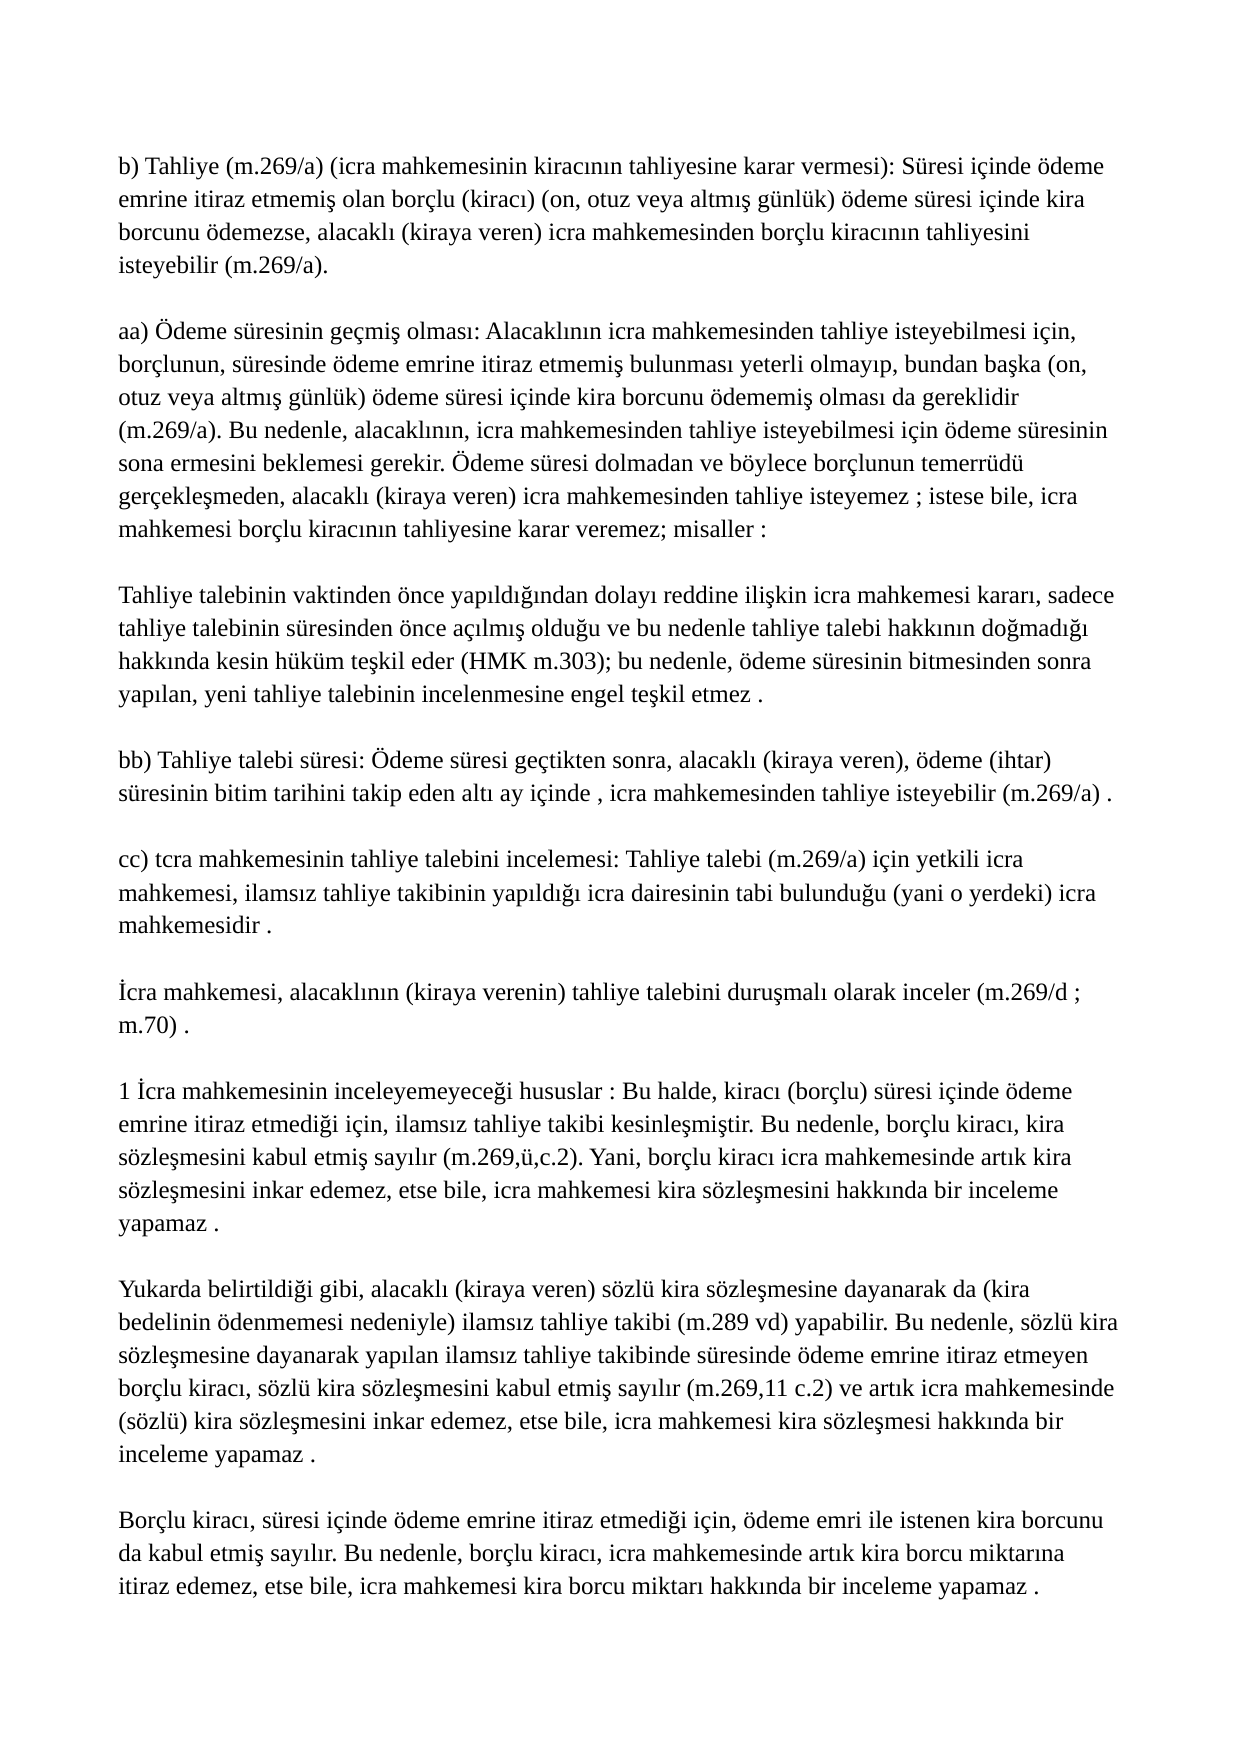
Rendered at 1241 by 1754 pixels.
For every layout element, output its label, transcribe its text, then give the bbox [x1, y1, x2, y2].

text ----------------------KİRALANAN TAŞINMAZIN İLAMSIZ İCRA YOLU İLE TAHLİYESİ PROSEDÜRÜ--------------------------------- İlamsız icra, kural olarak yalnız para (ve teminat) alacakları için mümkündür. Fakat istisna olarak, iki halde kiralanan taşınmazların ilamsız icra yolu ile tahliye edilebileceği kabul edilmiştir. Kural olarak, kiraya verilmiş bir taşınmazı (mesela bir evi) tahliye ettirebilmek için, kiraya verenin (ev sahibinin) ilk önce kiracıya karşı sulh hukuk mahkemesinde bir tahliye davası (HMK m.4/a) açması gerekir. Kiraya veren, bu tahliye davasını kazanırsa, mahkemeden alacağı tahliye ilamını icraya koyarak taşınmazın (evin) tahliyesini sağlar. Fakat ÎİK, istisnaî olarak, bazı sebeplerin varlığı halinde, ilk önce mahkemede tahliye davası açmadan, kiraya verenin, doğruca icra dairesine başvurarak, kiralanan taşınmazın tahliyesini isteyebileceğini kabul etmiştir (ilamsız icra; m.269 vd)2. Bu da iki halde mümkündür: 1) Kira bedelinin ödenmemesi halinde ; 2) kira süresinin bitmesi halinde. A) Kira bedelinin ödenmemesi nedeniyle ilamsız tahliye (m.269 269/d) Belirtelim ki, m.269-275'teki hallerde, kiraya veren, aşağıda incelenecek olan ilamsız tahliye takibi yapmak zorunda değildir. Kiraya veren, ilamsız tahliye takibi yapmadan, doğruca sulh hukuk mahkemesinde tahliye davası da açabilir (HMK m.4/a Takip tarihinde muaccel hale gelmemiş kira paraları için takip yapamaz; misal: 6.HD 22.9.2008, 9222/9934 ) Kira sözleşmesinde kiraların aylık peşin ödeneceğinin kararlaştırılması halinde, “peşin ödeme şartı kökleşmiş içtihatlara göre en geç her ayın üçüncü günü akşamına kadar ödeneceği anlamını taşımaktadır Kiracı muaccel kirayı ödemezse, kiraya veren (alacaklı), borçlu kiracıya karşı, ödenmeyen kira alacağı için genel haciz yolu ile takip yapabilir. Kiraya verenin (alacaklının) yalnız ödenmeyen kiranın tahsili için yaptığı böyle bir takip, normal genel haciz yolu ile takiptir (m.58144). Kira alacağının tahsili için yapılan genel haciz yolu ile takipte, yalnız kira alacağı tahsil edilebilir ; kiracının tahliyesine karar verilemez. Fakat kiraya veren (alacaklı), kiranın ödenmesi ile birlikte aynı zamanda tahliye de istiyorsa, o zaman, burada incelenecek olan ilamsız tahliye takibi yapmalıdır. Bilindiği gibi, kiracı muaccel (vadesi gelmiş) kirayı zamanında (vadesinde) ödemezse, kiraya veren, kiracıya kiranın ödenmesi için bir süre vererek, bu süre içinde kira ödenmezse, kira sözleşmesini feshedeceğini kiracıya bildirebilir (EBK m.260, 288 YBK m.315, 362). Kiracı bu süre içinde kirayı ödemezse, kiraya veren, kiracıya karşı (sulh hukuk mahkemesinde, (HMK m.4/a) tahliye davası açabilir ve bu davada ödenmeyen kirayı da talep edebilir. İşte, İİK (m.269269/d), kiraya verenin kira alacağı için yapacağı ilamsız icra takibi (genel haciz yolu ile takip) ile açacağı tahliye davasını birleştiren bir ilamsız tahliye takibi yolu kabul etmiştir. Buna göre, kiraya veren, kiracıya karşı bir ilamsız tahliye takibi yaparak, kiranın ödenmesini ve kiracının tahliyesini ister; kiracı kirayı ödemezse, kiraya veren, icra mahkemesinden kiracının tahliyesine karar verilmesini isteyebilir. Kira alacağı için bir mahkeme ilamı veya ilam niteliğinde belge (m.38) bulunsa bile, kiraya veren, m.269 vd hükümlerine göre ilamsız tahliye takibi yapabilir. İlamsız tahliye takibi için yetkili icra dairesi, (HMK)’nun yetkiye ilişkin hükümlerine (HMK m.5 vd) göre belirlenir (m.50). Bu nedenle, genel yetkili icra dairesi, borçlunun (kiracının) yerleşim yerindeki icra dairesidir (HMK m.6). Bu takibin konusu da para alacağı olduğundan ve sözleşmede aksine hüküm yoksa para (kira) alacağı alacaklının yerleşim yerinde ödeneceğinden (EBK m.73/lYBK m.89/1), kiraya veren (alacaklı) kendi yerleşim yerinde de ilamsız tahliye takibi yapabilir . Belirtelim ki, ilamsız tahliye takibi, kiralanan taşınmazın bulunduğu yerdeki icra dairesinde de yapılabilir . Buradaki ilamsız tahliye takibi, kira sözleşmesi (YBK m.299378) ile kiralanmış taşınmazlar içindir. Alacaklı (kiraya veren) ile borçlu (kiracı) arasında bir kira sözleşmesi yoksa, kira sözleşmesi son bulmuş ise veya borçlu (kira sözleşmesinden) başka bir sözleşmeye (mesela, ortaklık veya işletme sözleşmesine) dayanarak taşınmazda oturmakta ise, m.269 hükmüne göre ilamsız tahliye takibi yapılamaz. Kiraya verenin ilamsız tahliye takibi yapabilmesi için, taraflar arasında yazılı bir kira sözleşmesi bulunması şart değildir. Sözlü kira sözleşmesine dayanarak da ilamsız tahliye takibi yapılabilir. Takip talebi Buradaki (ilamsız tahliyedeki) takip talebinin yapılması ve içeriği, kural olarak genel haciz yolu ile takipteki (m.58) gibidir . Bu nedenle, burada, ilamsız tahliyedeki takip talebinin özelliklerinin incelenmesi ile yetinilecektir: 1) Alacaklı (kiraya veren) İlamsız tahliye takibi, alacaklı sıfatıyla kiraya veren tarafından yapılır (m.58/1 ) . Kiraya veren, kural olarak taşınmazın maliki olan kişidir. Fakat, kiraya veren, taşınmazın maliki olmasa bile, kiraya veren sıfatı ile ilamsız tahliye takibi yapabilir . Paylı mülkiyete konu taşınmaz bir paydaş tarafından kiraya verilmişse, o tek (bir) paydaş kiralayan sıfatıyla ilamsız tahliye takibi yapabilir. Kiraya veren taşınmazım başkasına temlik ederse, yeni malik ilamsız tahliye takibi yapabilir . Kira sözleşmesinde birden fazla kiraya veren varsa, ilamsız tahliye takibinin kiraya verenlerin tümü tarafından (birlikte) yapılması zorunludur (mecburî takip arkadaşlığı) 2) Borçlu (kiracı) İlamsız tahliye takibi, borçlu sıfatıyla kiracıya karşı yapılır (m.58/2). Kiracı ölmüş ise, ilamsız tahliye takibinin kiracının bütün mirasçılarına karşı (birlikte) yapılması zorunludur (mecburî takip arkadaşlığı) Kira sözleşmesinde birden fazla kiracının bulunması halinde, kiraya verenin, kiracıların tümüne (hepsine) karşı birlikte ilamsız tahliye takibi yapması zorunludur (mecburî takip arkadaşlığı) . Kira sözleşmesinde kiracının adresi yazılı ise, takip talebinde borçlunun (kiracının) adresi olarak bu (kira sözleşmesindeki) adresinin gösterilmesi ve ödeme emrinin de bu adrese tebliğ edilmesi gerekir. 3) Kira (alacak) tutarı Kiraya veren (alacaklı), ilamsız tahliye takip talebinde, ilk önce ödenmemiş olan kiranın ödenmesini ister. Yani, kiraya veren, istediği kiranın (alacağın) Türk parası ile tutarını takip talebinde göstermelidir (m.58/3). EBK döneminde yapılan kira sözleşmelerinde, bir aylık kiranın zamanında ödenmemesi halinde, kira dönemi sonuna kadar olan kiraların tamamının muaccel olacağı kararlaştırılmış ise, alacaklı, takip talebinde muaccel hale gelmiş olan tüm kiraların ödenmesini talep edebilmekte idi . YBK’na göre, konut kiralarında “kira bedelinin zamanında ödenmemesi halinde ceza koşulu ödeneceğine veya sonraki kira bedellerinin muaccel olacağına ilişkin anlaşmalar geçersizdir” (YBK m.346,c.2) . Ancak, YBK m.346 hükmü, kiracının TTK’nda tacir olarak sayılan kişiler ile özel hukuk ve kamu hukuku tüzel kişileri olduğu işyeri kiralarında,1.7.2020 tarihine kadar uygulanmaz (6353 s.K. geçici m.2). Bu halde, işyeri kiralarındaki muacceliyet şartı 1.7.2020 tarihine kadar uygulanacaktır (geçerlidir). İlk kira dönemi için istenebilecek kira, (ilk) kira sözleşmesinde kararlaştırılmış (belirtilmiş) olan kira bedelidir. Kira sözleşmesinde, sonraki (yeni) kira dönemi için ödenecek kira, önceki dönemin kira bedeline her yıl yüzde belirli bir miktar zam yapılacaktır şeklinde belirlenmiş ise, kiraya veren, buna göre hesaplayacağı (yeni) kira bedeli üzerinden ilamsız tahliye takibi yapabilir . YBK’na göre, konut kiralarında “tarafların yenilenen kira dönemlerinde uygulanacak kira bedeline ilişkin anlaşmaları, bir önceki kira yılında üretici fiyat endeksindeki artış oranmı geçmemek koşuluyla geçerlidir” (YBK m.344,1). YBK m.344 “birinci fıkrasında yenilenen kira dönemlerinde uygulanacak kira bedelinin belirlenmesine ilişkin ilkelere yer verilmiştir. Böylece, 6570 sayılı Kanunun 2 ve 3 üncü maddelerinin, Anayasa Mahkemesince iptali üzerine bu konuda ortaya çıkan kanun boşluğunun, uygulamada kabul edilen esaslar göz önünde tutularak, yasal bir düzenlemeye kavuşturulması amaçlanmıştır. Bu düzenlemeyle, yenilenen kira dönemlerinde uygulanacak kira bedellerine ilişkin anlaşmaların geçerliliği, bir önceki kira yılında “üretici fiyat endeksindeki artış oranını geçmemek koşuluyla” kabul edilmiştir; kira sözleşmesinin bir yıldan uzun süreli olması durumunda da aynı sınırlamanın gözetilmesi gerekecektir. Uygulamada, uzun bir süreden beri Devlet İstatistik Enstitüsü tarafından yayımlanan toptan eşya fiyat endeksindeki artış oranı göz önünde tutulmuş olmakla birlikte, adı geçen Enstitüce bir süreden beri bu endeks yerine üretici fiyat endeksindeki artış oranları yayımlandığı için, kira bedelinin belirlenmesinde objektif bir ölçüt olarak üretici fiyat endeksindeki artış oranından yararlanılması benimsenmiştir”. Ancak, YBK m.344 hükmü, kiracının TTK’nda tacir olarak sayılan kişiler ile özel hukuk ve kamu hukuku tüzel kişileri olduğu işyeri kiralarında, 1.7.2020 tarihine kadar uygulanmaz (6353 s.K. geçici m.2). Taraflar yeni kira dönemi için ödenecek kira (farkı) hakkında anlaşmaya varamamışlarsa, kiraya veren, önceki dönemdeki kira bedeli üzerinden (yeni dönemde) ilamsız tahliye takibi yapabilir ve yeni dönem için kira farkı isteme hakkım saklı tutabilir. Kiraya veren, (böyle yapmayıp da) kendi belirlediği yeni dönem kira farkını da ekleyerek yeni bir kira bedeli üzerinden ilamsız tahliye takibi yaparsa, kiracı, kiraya verenin tek taraflı olarak (yeni dönem için) belirlediği kira farkına itiraz edebilir. Bu itiraz kısmî itiraz niteliğinde olduğundan, kiracının itirazında itiraz ettiği (veya kabul ettiği) kira miktarının ne kadar olduğunu açıkça göstermesi gerekir. Aksi halde, kiracı kiraya verenin istediği kira miktarına itiraz etmemiş sayılır. Kiracı, yeni dönem için istenen kira farkına açıkça itiraz (kısmî itiraz) ederse ve itiraz etmediği (önceki dönemdekine göre) kirayı da (ödeme süresinde) öderse, kiraya veren, icra mahkemesinden kiracının itirazının kaldırılmasına ve tahliyesine karar verilmesini isteyemez. Bu halde (tarafların yeni kira döneminde ödenecek kira farkı için anlaşmaya varamamış olmaları halinde), kiraya veren, yeni döneme ait kira farkı için sulh hukuk mahkemesinde açacağı kira bedelinin tespiti davasında, sulh hukuk mahkemesinin vereceği kira tespiti kararına dayanarak ilamsız tahliye takibi yapabilir. Yargıtay'a göre, “kiranın tespitine ilişkin mahkeme kararı ile tespit edilen kira farkı alacağının ifa zamanmın gelmiş sayılması için sadece alacaklının borçludan edada bulunmasını isteyebileceği zamanın gelmiş olması yeterli olmayıp; aynı zamanda o kararın kesinleşmesi gerekir” Fakat İçtihadı Birleştirme Kararları mahkemeleri bağlayıcı nitelikte olduğundan, sözü geçen 12.11.1979 günlü İBK yürürlükte kaldığı (değiştirilmediği) sürece, kira bedelinin tespiti kararları kesinleşmedikçe, bu kararlara dayanarak ilamsız icra (ve tahliye) takibi yapılamaz . Kiraya verenin, istediği kiranın hangi aya (veya aylara) ait olduğunu takip talebinde belirtmesi gerekir. Takip talebinde istenen kiranın hangi aya (veya aylara) ait olduğu belirtilmemişse, bu husus alacaklıya (kiraya verene) açıklat tırılır ; yoksa, bundan dolayı alacaklının (kiraya verenin) itirazın kaldırılması ve tahliye talebi reddedilemez. İşyeri kiralarında, kiraya veren, takip talebinde (kiracının kiraya verene ödemesi gereken) net kirayı talep edebilir. Kanımca, kira sözleşmesinde, yönetim, yakıt, kapıcı, elektrik, su giderlerinin kiracıya ait olduğu yazılı olup da kiraya veren bu giderleri (veya bunlardan birini veya bazısını) ödemiş ise, kiraya veren, ilamsız tahliye takip talebinde, kiradan başka (ödemiş olduğu) bu giderleri de isteyebilir . YBK’na göre, “kiracı, konut ve çatılı işyeri kiralarında, sözleşmede aksi öngörülmemişse veya aksine yerel adet yoksa, ısıtma, aydınlatma ve su gibi kullanma giderlerine katlanmakla yükümlüdür. Giderlere katlanan taraf, bu giderleri ispat edici belgelerin birer örneğini, istem üzerine diğer tarafa vermek zorundadır” (YBK m.341). 4) Tahliye talebi Kiraya veren (alacaklı), ilamsız tahliye takip talebinde, ikinci olarak (kiranın ödenmesinden başka) kiracının tahliyesini (taşınmazı boşaltmasını) ister (m.269,1). Yani, kiraya veren, ödenmemiş kiranın tahsili için yaptığı ilamsız takip talebinde, kiracıya (ödeme emri ile) BK m.260 veya 288 (YBK m.315 veya 362)’deki ihtarın da yapılmasını isteyebilir. Böylece kiraya veren, kira bedeli için olan genel haciz yolu ile takip ile, tahliye takibini birleştirir. Kiraya veren, tahliye talebini, (örnek 1 nolu) basılı takip talebi örneğinin (7) nolu bölümünün karşısındaki boş yere yazar . Ayrıca, tahliye talebinin, basılı takip talebi örneğinin (9) nolu bölümünün karşısındaki boş yerde de “haciz ve tahliye” şeklinde tekrarlanması uygun olur. Kiraya veren (alacaklı), takip talebinde yalnız kiranın ödenmesini istemekle yetinmiş, yani tahliye talebinde bulunmamış ise, icra dairesi, borçluya (kiracıya) m.269'a göre (13 örnek nolu) ödeme emri gönderemez ; göndermiş olsa bile, alacaklı, böyle bir ödeme emrine dayanarak icra mahkemesinden (veya sulh hukuk mahkemesinden, m.269/b,lV) taşınmazın tahliyesini isteyemez . Bu halde (takip talebinde tahliye istemeyip sadece kira alacağının istenmiş olması halinde), takip talebi genel haciz yoluna ilişkin bir takip talebidir. Bu nedenle, icra dairesi, borçluya (kiracıya) genel haciz yoluna ilişkin (7) örnek numaralı ödeme emri gönderir. 5) Kira sözleşmesinin eklenmesi Yazılı kira sözleşmesi yapılmış ise, kiraya verenin, takip talebine yazılı kira sözleşmesinin aslım veya bir örneğini eklemesi ve bundan başka borçlu (kiracı) sayısı kadar örneğini takip talebi ile birlikte icra dairesine vermesi gerekir (m.58,) . Bundan başka, kiraya verenin, dayandığı yazılı kira sözleşmesinin tarihini takip talebine yazması gerekir. Belirteyim ki, kiraya verenin (kira bedelinin ödenmemesi nedeniyle) ilamsız tahliye takibi (m.269) yapabilmesi için, yazılı bir kira sözleşmesi bulunması şart değildir . Yazılı kira sözleşmesi bulunmasa (yani kira sözleşmesi sözlü yapılmış olsa) dahi, ilamsız tahliye yoluna başvurulabilir. Aşağıda görüleceği gibi, bu halde, kiracı, süresinde ödeme emrine itiraz etmezse, kira sözleşmesini kabul etmiş sayılır ve kiraya veren icra mahkemesinden kiracının tahliyesini isteyebilir (m.269/a) . Kiracı, süresinde ödeme emrine itiraz eder ve fakat kira sözleşmesini açıkça kabul ederse veya itirazında kira sözleşmesini açık ve kesin olarak inkar etmezse, kira akdini (sözleşmesini) kabul etmiş sayılır (m.269,11 c.2) ; bu halde, kiraya veren icra mahkemesinden itirazın kaldırılmasını ve tahliye isteyebilir. Buna karşılık, kiracı ödeme emrine itiraz ederken kira sözleşmesini inkar ederse, kiraya veren icra mahkemesinden tahliye isteyemez; sulh hukuk mahkemesinde tahliye davası açabilir (m.269/b,IV,V). Alacaklı (kiraya veren) takip talebinde kira sözleşmesinin sözlü olduğunu (sözlü kira sözleşmesine dayandığını) bildirdikten sonra, icra mahkemesinde kira sözleşmesinin yazılı olduğunu ileri süremez (yazılı bir kira sözleşmesine dayanamaz) . Fakat, alacaklı kiraya veren, borçlu (kiracı) ile arasında (sözlü) bir kira sözleşmesi bulunduğunu (icra mahkemesinde) başka bir belge ile ispat edebilir . Ödeme emri Alacaklının (kiraya verenin) ilamsız tahliye takip talebini alan icra dairesi, borçlu kiracıya ihtarlı (13 örnek nolu) ödeme emri gönderir. Bu ödeme emrine şunlar yazılır (m.269, Y m.35): 1) Takip talebindeki kayıtlar Ödeme emrine, takip talebindeki kayıtlar, yani alacaklının (kiraya verenin) ve borçlunun (kiracının) kimlikleri ve adresleri ile istenen kiranın Türk parası ile tutarı yazılır. 2) Fesih (tahliye) ihtarı BK m.260 veya m.288 (YBK m.315 veya m.362)’de yazılı, kira sözleşmesinin feshedileceğine ilişkin ihtar (tahliye ihtarı) da ödeme emrine yazılır (m.269,1; Y m.35/b) . 3) İtiraz süresi Ödeme emrinde, borçlunun (kiracının) yedi gün içinde (ödeme emrine) itiraz edebileceği de yazılır. Buna göre, ödeme emrine itiraz süresi yedi gündür. 4) Kira sözleşmesine itiraz ile ilgili ihtar Borçlu kiracının, itiraz süresi (kural olarak yedi gün) içinde, kira sözleşmesini ve varsa yazılı kira sözleşmesindeki imzasını açık ve kesin olarak reddetmezse (inkar etmezse), kira sözleşmesini kabul etmiş sayılacağı ihtarı da ödeme emrine yazılır (m.269,ü; Y m.35/d). Kira sözleşmesine itiraz, aşağıda incelenecektir . 5) Ödeme (temerrüt) ihtarı Ödeme emri ile, borçlu kiracıya, kira borcunu (ödeme emrinin tebliği tarihinden itibaren) belli bir süre içinde (ödeme emrinde yazılı olan icra dairesine ait) banka hesabına ödemesi ihtar edilir. Ödeme süresi, kira sözleşmesi çeşitlerine göre değişiktir: adi kirada ödeme süresi en az on gündür (YBK m.315,11). Konut ve çatılı işyeri kiralarında ödeme süresi en az otuz gündür (YBK m.315,ü) . Ürün kirasında, ödeme süresi en az altmış gündür (YBK m.362,ü): Ürün kirasında ödeme süresinin (altmış gün yerine) otuz gün olarak gösterilmiş olması halinde, alacaklı kiraya veren, (böyle bir ödeme emrine dayanarak) icra mahkemesinden (veya sulh hukuk mahkemesinden) tahliye isteyemez ; fakat, alacaklı kiraya veren, (icra mahkemesinde) kira alacağı için, itirazın kaldırılmasını isteyebilir. (En az on, otuz veya altmış günlük) ödeme (ihtar) süresi, borçluya ödeme emrinin tebliğinden itibaren işlemeye başlar . Yukardaki en az otuz (on veya altmış) günlük ödeme süresinin hesabında, ihtarın (ödeme emrinin) tebliğ edildiği (ilk) gün sayılmaz (m.19,1) . En az otuz (on veya altmış) günlük ödeme süresinin sonuncu gününün resmî bir tatil gününe rastlaması halinde, ödeme süresi, tatili takip eden iş gününde biter. Ödeme emrinde ödeme süresinin yanlış gösterilmiş (mesela otuz gün yerine yedi gün gösterilmiş) olması halinde, borçlu kiracı temerrüde düşmez ve alacaklı (kiraya veren) tahliye isteyemez . Ödeme emrinde ödeme süresi yazılı değilse (ödeme süresi ile ilgili yer boş bırakılmışsa), kiraya veren (alacaklı) icra mahkemesinden (veya sulh hukuk mahkemesinden) kiracının tahliyesini isteyemez . 6) Tahliye (boşaltma) ihtarı Ödeme emri ile, borçluya (kiracıya) yedi günlük süresi içinde (m.62'ye göre) ödeme emrine itiraz etmez ve otuz (on veya altmış) günlük ödeme süresi içinde borcu (kirayı) ödemezse, kiraya verenin (alacaklının) kesinleşen kira alacağı için haciz isteyebileceği (m.78 vd) ve icra mahkemesinden (kiracının) kiralanan taşınmazdan çıkarılmasını (tahliyesini) isteyebileceği ihtar edilir (m.269/a ; Y m.35/e). Kendisine tahliye ihtarını içeren (13 ömek nolu) ödeme emri tebliğ edilmemiş olan borçlunun, icra mahkemesinden tahliyesi istenemez . 7) Yazılı kira sözleşmesinin bir örneğinin ödeme emrine eklenmesi ve borçluya gönderilmesi (tebliğ edilmesi) gerekir. Fakat, Yargıtay 12.HD karşı görüştedir . 8) Bu (13 örnek nolu) ödeme emrine borçlunun (kiracının) mal beyanında bulunmasına ilişkin bir ihtar konulması (yazılması), İİK (m.269) ve Yönetmeliği (m.35) tarafından öngörülmemiştir. Bu nedenle, bu ödeme emrine mal beyanı ile ilgili bir ihtar konulmaz ve burada borçlunun (kiracının) mal beyanında bulunma yükümlülüğü yoktur. IV Ödeme emrine itiraz edilmemesi I) Genel bilgi Borçlu (kiracı), yedi gün içinde, ödeme emrine itiraz etmezse, ilamsız tahliye takibi kesinleşir. İtiraz süresi (kural olarak yedi gün) içinde ödeme emrine itiraz etmemiş olan borçlunun (kiracının), itiraz süresi geçtikten sonra yaptığı itiraz geçersizdir; yani, bu halde de ilamsız tahliye takibi kesinleşir. Borçlu (kiracı), süresi içinde icra dairesine yaptığı itirazda kısmî itirazda bulunmuş ve fakat itiraz ettiği (veya kabul ettiği) kira miktarını açıkça göstermemiş ise, ödeme emrine (hiç) itiraz etmemiş sayılır (m.269/d, m.62,IV); yani, bu halde de ilamsız tahliye takibi kesinleşir . Borçluya yapılan ödeme emri tebligatı usulsüz ise, borçlu, usulsüz tebliği öğrendiği tarihten itibaren yedi gün içinde icra dairesinde ödeme emrine itiraz edebilir (Teb.K.m.32 ; Teb.Yön.m.53/2). Ödeme emri tebliğinin usulsüz olması halinde, Yargıtay, borçlunun, usulsüz tebliği öğrendiği tarihten itibaren yedi gün içinde, hem icra dairesinde ödeme emrine itiraz etmesi, hem de icra mahkemesinden tebligatın usulsüz olduğunun tespitini ve ödeme emrinin tebliği tarihinin öğrenme tarihi olarak düzeltilmesini istemesi gerektiği görüşündedir . Borçlu, bu şekilde icra dairesinde ödeme emrine itiraz etmeyip de, usulsüz tebliğ edilen ödeme emrini öğrendiği tarihten itibaren yedi gün içinde yalnız (icra mahkemesine) şikayet yoluna (m. 16) başvurur (ayrıca icra dairesinde ödeme emrine itiraz etmez) ise, süresi içinde ödeme emrine itiraz etmediği için, ödeme emri (ve bununla ilamsız tahliye takibi) kesinleşir . Ödeme emrine itiraz icra dairesine yapılır (m.269,11). Yargıtay'a göre, borçlunun yedi günlük süresi içinde icra mahkemesine yaptığı itiraz geçersizdir. Yani, bu halde (borçlunun yedi gün içinde icra mahkemesine itirazda bulunmuş olması halinde) de, borçlu ödeme emrine itiraz etmemiş sayılır ve hakkındaki ilamsız tahliye takibi kesinleşir . 2) Borcun (kiranın) ödenmesi Borçlunun (kiracının) süresinde ödeme emrine itiraz etmemesi ile ilamsız tahliye takibi kesinleşirse de, alacaklı (kiraya veren) bunun üzerine hemen haciz ve tahliye isteyemez. Çünkü, borçlu, (on, otuz veya altmış günlük) ödeme süresi içinde borcunu (kirayı) ödeyebilir. Borçlu (kiracı), ödeme emrinin tebliğinden itibaren otuz (on veya altmış) gün içinde kira borcunu icra dairesine öderse, ilamsız tahliye takibi son bulur (ve alacaklı haciz ve tahliye isteyemez). Borçlu, (ödeme emrinin tebliğinden itibaren otuz gün içinde) borcunu (kirayı) ödeme yeri olan bankaya yatırabilir veya icra dairesinin banka hesabına da gönderebilir . Borçlu, (ödeme emrinin tebliğinden itibaren otuz gün içinde) borcunu (kirayı) PTT aracılığı (posta veya telgraf) havalesi ile de icra dairesine gönderebilir . Borçlu, (ödeme emrinin tebliğinden itibaren otuz gün içinde) kira borcunu alacaklıya (kiraya verene) da ödeyebilir veya (masrafı kendisine borçluya ait olmak üzere) ikametgahta (konutta) ödemeli olarak PTT ile de kiraya verene gönderebilir . Buna karşılık, kiracı (ödeme emrinin tebliğinden itibaren otuz gün içinde) kirayı (kiraya verene) normal (adi) posta havalesi ile gönderir ve kiraya veren bu havaleyi kabul etmezse (kirayı PTT'den almazsa), kiracı (borçlu) temerrütten kurtulamaz. Fakat, kiracı takip yapılan aylardan önceki aylara ait kiraları kiraya verene normal (adi) posta havalesi ile göndermiş ve kiraya veren bu kiralan almış ise, taraflar arasında bu şekilde ödeme yeri ve şekli zımnen (tarafların örtülü iradeleriyle) belirlenmiş sayılır (EBK m.73 YBK m.89); bu nedenle, takip konusu kirayı da kiraya verene adi posta havalesi ile gönderen kiracı (bununla) temerrütten kurtulur (yani tahliyesine karar verilemez) . Ödeme emrini alan borçlu (kiracı), icra takibinden (veya ödeme emrinin tebliğinden) önce tayin edilmiş olan tevdi mahalline (EBK m.91 YBK m. 107) de, (ödeme emrinin tebliğinden itibaren otuz gün içinde) takip konusu kirayı yatırabilir . Fakat, borçlu kiracı, icra takibinden (özellikle ödeme emrinin tebliğinden) sonra tevdi mahalli tayin ettirerek kirayı bu tevdi mahalline yatırmakla temerrütten kurtulamaz . Borçlu (kiracı), otuz (on veya altmış) günlük ödeme (ihtar) süresi içinde, kira borcunun bir kısmını icra dairesine ödeyebilir, kalan kısmını da yukardaki şekillerden biri ile alacaklıya icra dairesi dışında ödeyebilir veya gönderebilir . Kiracı (borçlu), kira borcunu Türk parası ile ödeyebilir; icra dairesine para yerine çek, bono veya tahvil verilmesi ödeme yerine geçmez . Borçlu (kiracı), ödeme emrinin tebliğinden itibaren otuz (on veya altmış) gün içinde kira borcunu (yukarda görülen şekillerden biri ile) öderse, ilamsız tahliye takibi son bulur. Yani, alacaklı (kiraya veren) icra mahkemesinden borçlunun tahliyesini (m.269/a) isteyemez. Kira borcunun kapsamı yukarıda incelendi . Borçlu kiracı, otuz (on veya altmış) günlük ödeme (ihtar) süresi içinde kira borcunu ödemiş ise, kira borcundan sayılmayan faiz, icra giderleri ve vekalet ücretini aynı süre (on, otuz veya altmış gün) içinde ödememiş olması nedeniyle icra mahkemesinden borçlunun tahliyesi istenemez . Borçlu kiracının otuz (on veya altmış) gün içinde kira borcunu ödemesi halinde, alacaklı (kiraya veren) haciz de isteyemez. Ancak, borçlu yalnız kira borcunun aslını ödemekle yetinmiş, faiz ve icra giderlerini ödememiş ise, alacaklı (kiraya veren), ödenmeyen faiz ve icra giderleri için icra takibine devam edebilir, yani borçlu kiracının mallarının haczedilmesini isteyebilir. Borçlunun, kira borcunu icra dairesi dışında alacaklıya ödemiş (alacaklıya posta veya telgraf havalesi ile göndermiş, alacaklının banka hesabına yatırmış veya tevdi mahalline yatırmış) olması halinde, alacaklı, kira alacağının ve ferilerinin tamamı için icra takibine devam edilmesini, yani borçlunun mallarının haczedilmesini isteyebilir. Bu halde, borçlu (kiracı), İÎK'nun 71. maddesine göre icra mahkemesinden takibin iptalini istemek suretiyle, icra dairesi dışında ödemiş olduğu kira borcu için mallarının haczedilmesini önleyebilir. 3) Borcun (kiranın) ödenmemesi Süresinde ödeme emrine itiraz etmemiş olan borçlu (kiracı), (on, otuz veya altmış günlük) ödeme süresi içinde kira borcunu ödemezse, alacaklı (kiraya veren), hem icra dairesinden kira alacağının tahsili için borçlunun mallarının haczedilmesini isteyebilir (m.78 vd), hem de icra mahkemesinden borçlunun (kiracının) tahliyesini isteyebilir (m.269/a). Alacaklı, aynı anda bu iki yola da başvurabilir; alacaklının bu yollardan birine başvurmuş (mesela haciz istemiş) olması, diğer yoldan (misalde tahliye istemekten) vazgeçtiği anlamına gelmez : a) Haciz talebi (borçlunun mallarının haczedilmesi): Az önce de belirtildiği gibi, süresinde ödeme emrine itiraz etmemiş olan borçlu (on, otuz veya altmış günlük) ödeme süresi içinde kira borcunu ödemezse, alacaklı (kiraya veren), (ödeme emrine itiraz edilmemesi nedeniyle) kesinleşen kira alacağının (ve faiz ve icra giderleri gibi ferilerinin) tahsili için, icra dairesinden borçlunun mallarının haczedilmesini isteyebilir (m.78 vd). Ancak, kiraya verenin (alacaklının) haciz isteyebilmesi için, borçlunun (kiracının) süresinde ödeme emrine itiraz etmemiş bulunması yeterli olmayıp, aynı zamanda (on, otuz veya altmış günlük) ödeme süresi içinde kira borcunu ödememiş olması gerekir. Yani, alacaklı (kiraya veren), ancak ödeme süresinin bitmesinden sonra borçlu kiracının mallarının haczini isteyebilir. Haciz, haczedilen malların satılması ve bedelinden kiraya verenin kira alacağının ödenmesi, tamamen genel haciz yolundaki hükümlere göre olur (m.78144). Süresinde ödeme emrine itiraz etmemiş olan borçlu kiracı, ödeme süresi geçtikten sonra kira borcunu (ve ferilerini) öderse, alacaklı (kiraya veren); haciz isteyemez ; fakat, icra mahkemesinden borçlu kiracının tahliyesini isteyebilir. b) Tahliye (m.269/a) (icra mahkemesinin kiracının tahliyesine karar vermesi): Süresi içinde ödeme emrine itiraz etmemiş olan borçlu (kiracı) (on, otuz veya altmış günlük) ödeme süresi içinde kira borcunu ödemezse, alacaklı (kiraya veren) icra mahkemesinden borçlu kiracının tahliyesini isteyebilir (m.269/a). aa) Ödeme süresinin geçmiş olması: Alacaklının icra mahkemesinden tahliye isteyebilmesi için, borçlunun, süresinde ödeme emrine itiraz etmemiş bulunması yeterli olmayıp, bundan başka (on, otuz veya altmış günlük) ödeme süresi içinde kira borcunu ödememiş olması da gereklidir (m.269/a). Bu nedenle, alacaklının, icra mahkemesinden tahliye isteyebilmesi için ödeme süresinin sona ermesini beklemesi gerekir. Ödeme süresi dolmadan ve böylece borçlunun temerrüdü gerçekleşmeden, alacaklı (kiraya veren) icra mahkemesinden tahliye isteyemez ; istese bile, icra mahkemesi borçlu kiracının tahliyesine karar veremez; misaller : Tahliye talebinin vaktinden önce yapıldığından dolayı reddine ilişkin icra mahkemesi kararı, sadece tahliye talebinin süresinden önce açılmış olduğu ve bu nedenle tahliye talebi hakkının doğmadığı hakkında kesin hüküm teşkil eder (HMK m.303); bu nedenle, ödeme süresinin bitmesinden sonra yapılan, yeni tahliye talebinin incelenmesine engel teşkil etmez . bb) Tahliye talebi süresi: Ödeme süresi geçtikten sonra, alacaklı (kiraya veren), ödeme (ihtar) süresinin bitim tarihini takip eden altı ay içinde , icra mahkemesinden tahliye isteyebilir (m.269/a) . cc) tcra mahkemesinin tahliye talebini incelemesi: Tahliye talebi (m.269/a) için yetkili icra mahkemesi, ilamsız tahliye takibinin yapıldığı icra dairesinin tabi bulunduğu (yani o yerdeki) icra mahkemesidir . İcra mahkemesi, alacaklının (kiraya verenin) tahliye talebini duruşmalı olarak inceler (m.269/d ; m.70) . 1 İcra mahkemesinin inceleyemeyeceği hususlar : Bu halde, kiracı (borçlu) süresi içinde ödeme emrine itiraz etmediği için, ilamsız tahliye takibi kesinleşmiştir. Bu nedenle, borçlu kiracı, kira sözleşmesini kabul etmiş sayılır (m.269,ü,c.2). Yani, borçlu kiracı icra mahkemesinde artık kira sözleşmesini inkar edemez, etse bile, icra mahkemesi kira sözleşmesini hakkında bir inceleme yapamaz . Yukarda belirtildiği gibi, alacaklı (kiraya veren) sözlü kira sözleşmesine dayanarak da (kira bedelinin ödenmemesi nedeniyle) ilamsız tahliye takibi (m.289 vd) yapabilir. Bu nedenle, sözlü kira sözleşmesine dayanarak yapılan ilamsız tahliye takibinde süresinde ödeme emrine itiraz etmeyen borçlu kiracı, sözlü kira sözleşmesini kabul etmiş sayılır (m.269,11 c.2) ve artık icra mahkemesinde (sözlü) kira sözleşmesini inkar edemez, etse bile, icra mahkemesi kira sözleşmesi hakkında bir inceleme yapamaz . Borçlu kiracı, süresi içinde ödeme emrine itiraz etmediği için, ödeme emri ile istenen kira borcunu da kabul etmiş sayılır. Bu nedenle, borçlu kiracı, icra mahkemesinde artık kira borcu miktarına itiraz edemez, etse bile, icra mahkemesi kira borcu miktarı hakkında bir inceleme yapamaz . 2 İcra mahkemesinin inceleyebileceği hususlar : İcra mahkemesi, ilk önce alacaklının ilamsız tahliye takip talebinin kanuna uygun olup olmadığını inceler. Takip talebi kanuna uygun değilse, özellikle alacaklı takip talebinde tahliye istememişse, icra mahkemesi tahliye talebinin reddine karar verir . Bundan sonra, icra mahkemesi, borçlu kiracıya gönderilen ödeme emrinin kanuna uygun olup olmadığım inceler. Ödeme emri kanuna uygun değilse, özellikle ödeme emirinde ödeme (ihtar) süresi yanlış (noksan) gösterilmişse, ödeme emrinde ödeme (ihtar) süresi yazılı değilse veya ödeme emrinde tahliye ihtarı yok (tebliğ edilen ödeme emri 13 örnek nolu ödeme emri değil) ise, icra mahkemesi tahliye talebinin reddine karar verir . İcra mahkemesi, takip talebinin ve ödeme emrinin kanuna uygun olduğunu tespit ederse, bunun üzerine, borçlu kiracının süresi içinde ödeme emrine itiraz edip etmediğini araştırır. Borçlunun süresi içinde ödeme emrine itiraz etmemiş olması yukarda incelendi79. Buna göre, icra mahkemesi, borçlunun süresinde ödeme emrine itiraz etmediğini (veya itiraz etmemiş sayıldığım) tespit ederse, borçlunun ödeme (ihtar) süresi içinde kira borcunu ödeyip ödemediğini inceler: dd) İcra mahkemesinin tahliye kararı: Borçlu kiracının (on, otuz veya altmış günlük) ödeme süresi içinde kira borcunu ödemesi yukarda incelendi80. İcra mahkemesi, borçlu kiracının süresinde ödeme emrine itiraz etmediğini ve ödeme (ihtar) süresi içinde kira borcunun aslını ödemediğini tespit ederse, kiracının tahliyesine karar verir (m.269/a). Kira borcunun (alacağının) tutarı, yani borçlu kiracının hangi parayı ödeme (ihtar) süresi içinde ödememesi halinde mütemerrit sayılacağı ve icra mahkemesince tahliyesine karar verileceği yukarda incelendi. Borçlu kiracının ödeme süresi içinde kira borcunun aslını ödemiş olmasının yeterli bulunduğu, kira borcundan sayılmayan faiz, icra giderleri ve vekalet ücretini ödeme süresi içinde ödememiş olması nedeniyle (icra mahkemesince) tahliyesine karar verilemeyeceği de yukarda incelendi. Borçlu kiracı, süresi içinde kısmî itirazda (m.269/d, m.62,IV,c.l) bulunmuş ve kısmî itirazında kabul ettiği kira borcunu ödeme süresi içinde ödemiş ise, m.269/a hükmüne göre borçlunun (icra mahkemesince) tahliyesine karar verilemez. Çünkü, borçlu (kısmî itirazında) kabul ettiği ve bu nedenle kesinleşmiş olan (m.269/d, m.66,I c.3) kira borcunu ödeme (ihtar) süresi içinde ödemiştir ; yani, temerrüde düşmemiştir. Fakat borçlu kiracı, kısmî itirazında kabul ettiği kira borcunu ödeme (ihtar) süresi içinde ödememişse, alacaklının talebi üzerine, icra mahkemesi (m.269/a hükmüne göre) borçlu kiracının tahliyesine karar verir . Fakat alacaklı (kiraya veren), borçlu kiracının itiraz ettiği kira miktarı (bölümü) için, icra mahkemesinden itirazın kaldırılmasını ve borçlu kiracının tahliyesini isteyebilir . Borçlu kiracı, kira borcunu ödeme (ihtar) süresi içinde noksan ödemiş (kira borcunun bir kısmını ödememiş) ise, alacaklının talebi üzerine, icra mahkemesi (m.269/a hükmüne göre) borçlu kiracının tahliyesine karar verir . Ödeme (ihtar) süresi içinde kira borcunu ödememiş olan borçlu kiracı, ödeme süresi geçtikten (temerrüde düştükten) sonra kira borcunu ödese bile, icra mahkemesi, borçlunun tahliyesine karar vermekle yükümlüdür . Buna göre, alacaklı kiraya verenin tahliye talebini alan icra mahkemesi, borçlu kiracının süresinde (kural olarak yedi gün içinde) ödeme emrine itiraz etmediğini ve (on, otuz veya altmış günlük) ödeme süresi içince kira borcunu ödemediğini (veya noksan ödediğini) tespit ederse, borçlu kiracının tahliyesine karar verir (m.269/a). Yukarda görüldüğü gibi, bu halde icra mahkemesinin, tahliye kararı verebilmesi için, borçlu kiracının (on, otuz veya altmış günlük) ödeme (ihtar) süresi içinde kira borcunu ödememiş olduğunu tespit etmiş olması gerekir (m.269/a). Borçlu kiracının ödeme süresi içinde kira borcunu icra dairesine ödememiş olduğu, icra dosyasından anlaşılır. Ancak, yukarıda görüldüğü gibi, borçlu kiracı, kira borcunu mutlaka icra dairesine ödemek zorunda olmayıp, alacaklı kiraya verene de ödeyebilir, posta ile gönderebilir, kiraya verenin banka hesabına veya tevdi mahalline yatırabilir . Kira borcu ödeme süresi içinde bu şekillerden biri ile icra dairesi dışında kendisine ödenmiş olan alacaklı kiraya veren, buna rağmen icra mahkemesinden borçlu kiracının tahliyesini isterse, borçlu kiracı, ödeme süresi içinde kira borcunu alacaklı kiraya verene ödemiş olduğunu icra mahkemesinde iddia ve ispat edebilir. Borçlu kiracı, kira borcunu ödediğini, 68 inci maddenin birinci fıkrasında yazılı olan belgelerden biri ile ispat edebilir (m.269/d, m.68,I,). Buna göre, borçlu kiracı, kira borcunu (ödeme süresi içinde) ödediğini, alacaklı (kiraya veren) tarafından verilmiş imzası noterlikçe onaylı veya alacaklı tarafından ikrar edilmiş bir makbuz veya resmî dairelerin veya yetkili makamların yetkileri dahilinde ve usulüne göre verdikleri bir makbuz (mesela posta veya telgraf havale makbuzu, banka makbuzu, tevdi mahallinden alınmış makbuz) ile ispat edebilir. Borçlu kiracı, ödeme süresi içinde kira borcunu ödemiş olduğunu alacaklı (kiraya veren) tarafından verilmiş bir adi makbuz ile ispat etmek ister ve alacaklı bu makbuz altındaki imzayı inkar ederse, icra mahkemesi, m.68,V hükmüne göre, bu imzanın alacaklıya ait olup olmadığını incelemeye yetkilidir (m.269/d, m.68,V). İcra mahkemesi, yapacağı (veya yaptıracağı) imza incelemesi sonucunda, borçlunun ibraz ettiği adi makbuzdaki imzanın alacaklıya ait olduğu kanısına varırsa, alacaklının tahliye talebini reddeder; imzanın alacaklıya ait olmadığı kanısına varırsa borçlu kiracının tahliyesine karar verir. Borçlu kiracı, ödeme süresi içinde kira borcunu alacaklı kiraya verene ödediğini tanıkla ispat edemeyeceği gibi, bu konuda kiraya verene yemin de teklif edemez. Yargıtay'a göre, süresinde ödeme emrine itiraz etmemiş ve ödeme süresi içinde kira borcunu ödememiş olan borçlu kiracı, icra mahkemesinde, ödeme emrinin tebliğinden önce kira borcunu kiraya verene ödemiş olduğunu iddia ve ispat edebilir .İcra mahkemesinin, süresi içinde ödeme emrine itiraz etmemiş olan borçlunun ödeme emrinin tebliğinden önce kira borcunu ödeyip ödemediğini inceleme yetkisi yoktur. İcra mahkemesi, bu hususu, ancak borçlu kiracının süresi içinde ödeme emrine itiraz ederek kira borcunu ödemiş olduğunu (icra dairesine) bildirmiş olması halinde inceleyebilir (m.269/c) ki, bu başka bir konudur (ihtimaldir). Yargıtay’ın görüşü, borçlu kiracının (kira borcu bakımından) ödeme emrine itiraz etmemiş olması ile itiraz etmiş olması arasında hiçbir fark bulunmadığına müncer olmaktadır ki, bu husus, iki ihtimali ayrı ayrı düzenlemiş olan kanunun sistemine (m.269/a ve 269/c) aykırı düşer. Fakat, yukarda görüldüğü gibi, Yargıtay, ödeme emrine itiraz etmemiş olan borçlu kiracının, ödeme emrinin tebliğinden (veya takipten) önce kira borcunu kiraya verene ödemiş olduğunu icra mahkemesinde iddia ve ispat edebileceği görüşündedir. Yargıtay'ın bu görüşünün uygulaması şöyle olacaktır: Borçlu kiracı süresinde ödeme emrine itiraz etmediği için, kiracılık sıfatı, kira sözleşmesinin varlığı ve ödeme emrinde (ve takip talebinde) yazılı olan kira borcu (aylık kira parası) kesinleşmiştir. Borçlu kiracı, bu hususları icra mahkemesinde tartışamaz. Borçlu kiracı, sadece kesinleşmiş olan ödeme emrinde yazılı kira borcunu ödeme emrinin tebliğinden önceki bir dönemde ödemiş olduğunu icra mahkemesinde iddia ve ispat edebilir. Borçlu kiracının ödemiş olduğunu ispat ettiği kira borcu, kesinleşmiş ödeme emrinde yazılı kira miktarından (borcundan) daha az ise ve borçlu aradaki bu farkı ödeme emrinin tebliğinden itibaren (otuz veya altmış günlük) ödeme (ihtar) süresi içinde ödememişse, borçlu bu fark için mütemerrit sayılır ve icra mahkemesi bu nedenle (m.269/a hükmüne göre) borçlu kiracının tahliyesine karar veri. Yukarda ayrıntılı biçimde görüldüğü gibi, süresi içinde ödeme emrine itiraz etmemiş olan borçlu, (on, otuz veya altmış günlük) ödeme suresi içinde kira borcunu tamamen ödememiş ise (borçlu icra mahkemesinde kira borcunu tamamen ödediğini ispat edememiş ise), alacaklı kiraya verenin talebi üzerine, icra mahkemesi, borçlu kiracının tahliyesine karar verir (m.269/a). ee) Tahliye kararının temyizi ve icrası (infazı): İcra mahkemesinin tahliye kararı (veya tahliye talebinin reddi kararı) temyiz edilebilir (m.363/3) . Kanımca, bu tahliye kararının temyiz edilmesinin tahliye kararının infazına (yerine getirilmesine) etkisi hakkında, m.269/c, hükmü kıyasen uygulanmalıdır. Çünkü, her iki halde de menfaatler durumu aynıdır. İİK m.269/c, hükmü ilerde incelenecektir . Bu nedenle, burada konuya kısaca değinmekle yetinilecektir : İcra mahkemesinin tahliye kararının infazı (yerine getirilmesi), yani borçlunun taşınmazdan zorla çıkarılması için, tahliye kararının kesinleşmesi beklenmez. Yalnız, tahliye (borçlunun taşınmazdan zorla çıkarılması) için icra mahkemesinin tahliye kararının borçlu kiracıya tefhimi veya tebliği tarihinden itibaren on gün geçmesi gerekir (m.269/c, c.2). Bu on günün geçmesinden sonra, borçlu (kiracı) icra dairesi tarafından taşınmazdan zorla çıkarılır. Bunun için, kiracıya aynca bir icra veya tahliye emri tebliğ edilmesine (gönderilmesine) gerek yoktur. Borçlu kiracı, icra mahkemesinin tahliye kararını temyiz ederse, m.36'ya göre teminat yatırarak, icra dairesinden bir süre alabilir ve bunun üzerine Yargıtay'dan icranın geri bırakılmasına (ertelenmesine) karar verilmesini isteyebilir (m.269/c, c.3). İcra mahkemesinin tahliye kararı maddî anlamda kesin hüküm (HMK m.303) teşkil etmez. Bu nedenle, borçlu kiracı, icra mahkemesinin kararından önce veya sonra menfî tespit davası (m.72) açabilir. Bu davanın icra mahkemesinin incelemesine ve tahliye kararının icrasına etkisi, ilerde incelenecektir . V Ödeme emrine itiraz edilmesi 1) Genel bilgi Borçlu kiracı, ödeme emrinin kendisine tebliği tarihinden itibaren yedi gün içinde ödeme emrine itiraz edebilir (m.269,11). Borçlunun yedi gün geçtikten sonra yaptığı itiraz geçersizdir . Borçluya yapılan ödeme emri tebligatı usulsüz ise, borçlu, usulsüz tebliği öğrendiği tarihten itibaren yedi gün içinde, ödeme emrine itiraz edebilir (Teb.K. m.32 ; Teb.Yön. m.53) . Ödeme emrine itiraz icra dairesine yapılır (m.269,11). Yargıtay'a göre, borçlunun yedi gün içinde icra mahkemesine yaptığı itiraz geçersizdir . Borçlu yedi gün içinde hem icra dairesine hem de icra mahkemesine itiraz ederse, icra mahkemesi, kendisine yapılan fuzuli başvurunun reddine karar verir. Ödeme emrine itiraz dilekçe ile veya sözlü olarak yapılır (m.269,ü; m.269/d ; m.62,I). Borçlu kiracı, itirazında “itiraz sebeplerini 62 nci madde hükümleri dahilinde icra dairesine bildirmeye mecburdur” (m.269,11,c.l). Yani, borçlu itirazında bildirmiş olduğu sebeplerle bağlıdır ; bu konu aşağıda incelenecektir . Burada ödeme emrine itiraz iki şekilde olabilir: l)Kira sözleşmesine itiraz, 2) kira sözleşmesi dışındaki itirazlar. 2) Kira sözleşmesine (akdine) itiraz Kira sözleşmesine (akdine) itiraz, borçlunun, (alacaklının iddia ettiği) kira sözleşmesinin varlığını inkar etmesidir, yani kabul etmemesidir (reddetmesidir) . Alacaklı sözlü bir kira sözleşmesinin varlığını iddia ediyorsa, borçlunun böyle bir (sözlü) kira sözleşmesini inkar etmesi (kabul etmemesi), kira sözleşmesine itirazdır. Alacaklı yazılı bir kira sözleşmesine dayanmakta ise, borçlu kiracının bu sözleşmede kendisine izafe olunan imzayı inkar etmesi (kabul etmemesi) kira sözleşmesine itirazdır (m.269/b,I). Borçlu, itirazında, kira sözleşmesini inkar ettiğini, yani kira sözleşmesini ve varsa buna ait mukavelenamedeki (yazılı kira sözleşmesindeki) imzasını kabul etmediğini (reddettiğini) açık ve kesin olarak bildirmelidir; aksi halde, borçlu kiracı, kira sözleşmesini kabul etmiş sayılır (m.269,ü,c.2). Buna göre, kira sözleşmesine itiraz etmek isteyen borçlunun, itirazında, “alacaklı (takip yapan) ile aramızda kira sözleşmesi yoktur”, “alacaklının dayandığı kira sözleşmesindeki imza benim değildir” gibi açık ve kesin bir beyan ile kira sözleşmesini inkar ettiğini bildirmesi gerekir. Borçlunun itirazından kira sözleşmesini inkar ettiği açtk ve kesin biçimde anlaşılamıyorsa, bu itiraz kira sözleşmesine itiraz sayılmaz . Kira sözleşmesine açık ve kesin biçimde itiraz eden borçlu, kira sözleşmesine itirazı ile birlikte (terditli olarak) diğer itirazlarını, mesela kirayı ödediğini bildiremez . Kira sözleşmesine itiraz halinde, alacaklının (kiraya verenin) icra mahkemesinden itirazın kaldırılmasını ve tahliye istemesi (m.269/b) aşağıda incelenecektir . 3) Kira sözleşmesi dışındaki itirazlar Borçlunun (kiracının), kira sözleşmesine itiraz etmeyip (bilakis kira sözleşmesini kabul ederek ; kiranın daha az olduğu, ödendiği, muaccel olmadığı, takas, kiralananı tahliye ettim gibi bir sebeple ödeme emrine itiraz etmesine, kira sözleşmesi dışındaki itirazlar denir (m.269/c,I). Yetki itirazı da (borçlunun icra dairesinin yetkisine itiraz etmesi de), kira sözleşmesi dışında bir itirazdır. Kira sözleşmesi dışındaki itiraz halinde, alacaklının, icra mahkemesinden itirazın kaldırılmasını ve tahliye istemesi (m.269/c) de aşağıda incelenecektir . 4) İtirazın etkisi Borçlunun gerek kira sözleşmesine itirazı, gerek kira sözleşmesi dışındaki itirazı ile ilamsız tahliye takibi durur Bunun üzerine, alacaklının (kiraya verenin), itiraz ile duran tahliye takibine devam edebilmesi için, icra mahkemesinden itirazın kaldırılmasını ve tahliye istemesi gerekir ; bu konu aşağıda incelenecektir . Kusuru olmaksızın bir engel (mazeret) nedeniyle yedi gün içinde ödeme emrine itiraz edememiş olan borçlu kiracı, gecikmiş itiraz yoluna başvurabilir (m.269/d, m.65). 5) Kısmî itiraz Borçlu kiracı, yedi gün içinde ödeme emri ile istenen kiranın bir kısmına itiraz edebilir. Bu halde, borçlunun, itirazında, itiraz ettiği (veya kabul ettiği) kira miktarının ne kadar olduğunu açıkça göstermesi gerekir ; aksi halde, borçlu kiracı, alacaklı kiraya verenin istediği kira miktarına itiraz etmemiş sayılır (m.269,ü; m.269/d ; m.62,IV) . Borçlu kiracı, kısmî itirazında itiraz ettiği (veya kabul ettiği) kira miktarının ne kadar olduğunu açıkça göstermiş (yani kısmî itiraz geçerli) ise, borçlunun kabul ettiği kira miktarı (borcu) için ilamsız tahliye takibi kesinleşir (m.269/d ; m.66,1 c.3). Borçlu kabul ettiği bu (kısmî) kira borcunu otuz (on veya altmış) günlük ödeme süresi içinde öderse, sorun yoktur; yani, m.269/a hükmüne göre borçlunun tahliyesine karar verilemez. Borçlu kabul ettiği bu (kısmî) kira borcunu otuz (on veya altmış) günlük ödeme süresi içinde ödemezse, alacaklının talebi üzerine, icra mahkemesi, (m.269/a hükmüne göre) borçlu kiracının tahliyesine karar verir' . Buna karşılık, borçlunun kısmî itirazında itiraz ettiği kira miktarı (borcu) için ilamsız tahliye takibi durur (m.269, c.l ; bkz. ayrıca : m.269/d ; m.66). Bu halde, alacaklı kiraya veren, borçlu kiracının itiraz ettiği kira miktarı (bölümü) için, icra mahkemesinden itirazın kaldırılmasını ve borçlu kiracının tahliyesini isteyebilir (m.269/c). Bu halde (kısmî itiraz halinde), alacaklı kiraya verenin, bir dilekçe ile, icra mahkemesinden, kabul edilen (itiraz edilmeyen) kira miktarı için borçlunun m.269/a hükmüne göre tahliye edilmesini, itiraz edilen kira miktarı için de m.269/c hükmüne göre itirazın kaldırılmasını ve tahliye istemesi mümkündür. VI İtirazın kaldırılması ve tahliye Ödeme emrine itiraz ile duran ilamsız tahliye takibine devam edilebilmesi için, alacaklı kiraya veren, (ilamsız tahliye takibinin yapıldığı icra dairesinin bulunduğu yerdeki) icra mahkemesinden borçlu kiracının itirazının kaldırılmasını ve taşınmazı tahliye etmesini isteyebilir (m.269/b ; m.269/c) . Bu başlık altında, ilk önce itirazın kaldırılması ve tahliye talebi genel olarak incelenecek, daha sonra icra mahkemesinin itirazın kaldırılmasına ve tahliyeye karar vermesi, itiraz çeşitlerine göre ayrı ayrı görülecektir: 1) İtirazın kaldırılması ve tahliye talebi a) İtirazın kaldırılması talebi: Alacaklı kiraya veren, borçlunun itirazı üzerine, (tahliye istemeden) yalnız itirazın kaldırılmasını (icra mahkemesinden) isteyebilir. Yani, alacaklı, itiraz üzerine duran ilamsız takibe devamla borçlunun mallarının haczini sağlayabilmek için, itirazın kaldırılmasını ve tahliyeyi birlikte istemek zorunda olmayıp, yalnız itirazın kaldırılmasını talep etmekle yetinebilir . Alacaklının, yalnız itirazın kaldırılmasını talep edebilmesi için, (on, otuz veya altmış günlük) ödeme (ihtar) süresinin geçmesini beklemesine gerek yoktur; alacaklı, itiraz üzerine hemen (icra mahkemesinden) itirazın kaldırılmasını isteyebilir . Alacaklının talebinde açıkça “itirazın kaldırılmasını” istediğini belirtmesi uygun olur. Fakat alacaklının, icra mahkemesine yaptığı başvuruda, itirazın kaldırılmasını istediğine delalet eden başka bir terim kullanması halinde de, alacaklının başvurusu itirazın kaldırılması talebi olarak kabul edilir; mesela, “itirazın yersiz olduğu”, “icranın devamı talebi”, “takibin devamı talebi”, “kira parasının tahsili talebi”, itirazın kaldırılması talebi sayılır . Bu halde, icra mahkemesi, alacaklının talebi ile bağlı olarak yalnız itirazın kaldırılmasına karar verebilir (aynı zamanda tahliyeye de karar veremez). Bunun üzerine, alacaklı, borçlunun mallarının haczini isteyebilir (borçlunun tahliyesini isteyemez) . Burada söz konusu olan, itirazın kesin kaldırılmasıdır. Çünkü, ilamsız tahliye takibinde itirazın geçici kaldırılması müessesesi (m.68/a) mevcut değildir. Alacaklı (kiraya veren), itirazın kaldırılması talebinde asgarî yüzde yirmi tazminat da isteyebilir (m.269/d, m.68 son fıkra). b) Tahliye talebi: Alacaklı kiraya veren, icra mahkemesinden, borçlu kiracının itirazının kaldırılmasını ve tahliyesini de isteyebilir (m.269/b,I)ll)9. Bu halde alacaklı, icra mahkemesinden yalnız tahliye istemekle yetinemez ; itirazın kaldırılmasını ve tahliye (ikisini birlikte) isteyebilir . Alacaklının icra mahkemesine yaptığı başvuruda (itirazın kaldırılmasını ve) tahliye istediğini açıkça belirtmesi uygun olur. Ancak, açıkça tahliye talebine yer verilmemiş olması halinde, tahliye talebini kapsayan (tahliye istendiğine delalet eden) bir terimin kullanılması da yeterlidir . Alacaklı kiraya verenin icra mahkemesinden tahliye isteyebilmesi (ve icra mahkemesinin şartlan varsa tahliyeye karar verebilmesi) için, alacaklının takip talebinde tahliye istemiş olması ve (13 örnek nolu) ödeme emri ile borçlu kiracıya tahliye ihtarının yapılmış olması gerekir. Takip talebinde tahliye istenmemiş veya istenmiş olmakla beraber ödeme emri ile tahliye ihtarı yapılmamış ise, alacaklı, icra mahkemesinden tahliye isteyemez ; istese bile icra mahkemesi tahliyeye karar veremez . Kanımca, bu halde (borçlunun ödeme emrine itiraz etmiş olması halinde), alacaklı kiraya verenin icra mahkemesinden tahliye isteyebilmesi için, (on, otuz veya altmış günlük) ödeme (ihtar) süresinin geçmesini beklemesine gerek yoktur. Fakat, Yargıtay karşı görüştedir. Bu görüşün bir sonucu olarak, Yargıtay, ödeme süresi geçmeden itirazın kaldırılması ve tahliye istenmiş olması halinde, icra mahkemesinin, tahliye talebini incelemesiz reddetmesi, itirazın kaldırılması talebini ise incelemesi gerektiğine karar vermektedir . Yargıtay'a göre, icra mahkemesi, ödeme süresi içinde yapılmış olan tahliye talebini incelemesiz reddetmek zorundadır. Ancak, tahliye talebinin vaktinden önce yapıldığından dolayı reddine ilişkin icra mahkemesi kararı, sadece tahliye talebinin süresinden önce yapılmış olduğu ve bu nedenle tahliye talebi hakkının henüz doğmadığı hakkında kesin hüküm teşkil eder (HMK m.303/2); bu nedenle, ödeme süresinin bitmesinden sonra yapılan yeni tahliye talebinin incelenmesine engel teşkil etmez. Alacaklı (kiraya veren), itirazın kaldırılması ve tahliye talebinde asgarî yüzde yirmi tazminat da isteyebilir (m.269/d ; m.68 son fıkra). c) İtirazın kaldırılmasını ve tahliye isteme süresi: İtirazın kaldırılmasını (ve kanımca tahliye) isteme süresi altı aydır. Alacaklı kiraya veren, itirazın kendisine tebliğinden (m.269/d ; m.62,ü) itibaren altı ay içinde itirazın kaldırılmasını (ve kanımca tahliye) istemezse, bir daha, aynı kira alacağından dolayı ilamsız tahliye takibi yapamaz (m.269,ül c.2) . Bu altı aylık süre hak düşürücü nitelikte olup icra mahkemesince kendiliğinden gözetilir. Alacaklı bu altı aylık süre geçtikten sonra itirazın kaldırılmasını (ve tahliye) isterse, icra mahkemesi, bu talebi, esasa girmeden, süre aşımından dolayı reddetmek zorundadır. d) Yetkili icra mahkemesi: İtirazın kaldırılması ve tahliye talebi için yetkili icra mahkemesi, ilamsız tahliye takibinin yapıldığı icra dairesinin tabi bulunduğu (yani o yerdeki) icra mahkemesidir . 2) İtirazın kaldırılması ve tahliye talebinin incelenmesi a) Duruşma yapılması : İcra mahkemesi, itirazın kaldırılması ve tahliye talebini, basit yargılama usulüne (HMK m.316 vd) göre (m. 18,1) ve fakat mutlaka duruşmalı olarak inceler (m.269/d ; m.70); duruşma yapmadan, dosya üzerinde inceleme yaparak karar veremez . Borçlu (kiracı) vekili aracılığı ile ödeme emrine itiraz etmiş ise, icra mahkemesi, borçlunun (kendisini değil) vekilini duruşmaya çağırır (Tebligat K. m.ll) . Borçlu kiracı, duruşmaya gelmese bile, icra mahkemesinin, borçlunun icra dosyasına veya icra mahkemesine sunduğu belgeleri (özellikle ödeme belgelerini) incelemesi gerekir. Borçlu kiracı, en geç icra mahkemesindeki ilk duruşmada, asgari yüzde yirmi tazminat isteyebilir (m.269/d ; m.68 son fıkra). b) Ön inceleme : İcra mahkemesi, ilk önce alacaklının ilamsız tahliye takip talebinin kanuna uygun olup olmadığını inceler. Takip talebi kanuna uygun değilse, özellikle alacaklı takip talebinde tahliye istememişse, icra mahkemesi, tahliye talebinin reddine karar verir. Bundan sonra, icra mahkemesi, borçlu kiracıya gönderilen ödeme emrinin kanuna uygun olup olmadığını inceler. Ödeme emri kanuna uygun değilse, özellikle ödeme emrinde ödeme (ihtar) süresi yanlış (noksan) gösterilmişse, ödeme emrinde ödeme (ihtar) süresi yazılı değilse veya ödeme emrinde tahliye ihtarı yok (tebliğ edilen ödeme emri 13 örnek nolu ödeme emri değil) ise, icra mahkemesi, tahliye talebinin reddine karar verir. Bundan başka, icra mahkemesi, itirazın kaldırılması ve tahliye talebinin altı aylık süresi içinde yapılıp yapılmadığını da kendiliğinden gözetir; talep, altı aylık süre geçtikten sonra yapılmışsa, icra mahkemesi, esasa girmeden, itirazın kaldırılması ve tahliye talebini süre aşımından dolayı reddeder. İcra mahkemesi, takip talebinin ve ödeme emrinin kanuna uygun olduğu ve itirazın kaldırılması ve tahliye talebinin altı aylık süresi içinde yapıldığı kanısına varırsa, itirazın kaldırılması ve tahliye talebini esastan incelemeye başlar ; bu inceleme, itiraz çeşitlerine göre değişiktir : c) Kira sözleşmesine itirazın kaldırılması ve tahliye talebinin incelenmesi : Borçlu kiracının kira sözleşmesine itirazı yukarda incelendi . Bu halde, (kira sözleşmesine) itirazın kaldırılması ve tahliye talebinin icra mahkemesi tarafından incelenip karara bağlanması, aşağıdaki ihtimallere göre olur : aa) Alacaklının sözlü kira sözleşmesine dayanması halinde (alacaklının elinde yazılı bir kira sözleşmesi yoksa): Alacaklının takip talebinde dayandığı kira sözleşmesi sözlü ise (yani kira sözleşmesi yazılı değilse) , alacaklı kiraya veren, icra mahkemesinden itirazın kaldırılmasını ve tahliye isteyemez (m.269/b,l); isterse, icra mahkemesi, itirazın kaldırılması ve tahliye talebinin reddine karar verir Alacaklı (kiraya veren), takip talebinde kira sözleşmesinin sözlü olduğunu (sözlü kira sözleşmesine dayandığım) bildirdikten sonra, icra mahkemesinde kira sözleşmesinin yazılı olduğunu ileri süremez (yazılı bir kira sözleşmesine dayanamaz). Fakat, alacaklı kiraya veren, (sözlü kira sözleşmesine itiraz etmiş olan) borçlu ile arasında (sözlü) bir kira sözleşmesi bulunduğunu başka bir belge ile ispat ederse, icra mahkemesinden itirazın kaldırılmasını ve tahliye isteyebilir ve icra mahkemesi de bu belgeye dayanarak itirazın kaldırılması ve tahliye kararı verebilir . Yukardaki istisna dışında (yani, kiraya verenin borçlunun itiraz ettiği sözlü kira sözleşmesi başka bir belge ile ispat etmesi dışında), alacaklı kiraya veren, sözlü kira sözleşmesine itiraz edilmesi halinde, icra mahkemesinden itirazın kaldırılmasını ve tahliye isteyemez. Bu halde, alacaklı kiraya veren, sulh hukuk mahkemesinde, kira alacağının ödenmesi ve tahliye davası açabilir. İlamsız tahliye takibinde borçlu kiracıya gönderilmiş olan ve borçlunun itiraz etmiş olduğu ihtarlı ödeme emri, alacaklının sulh hukuk mahkemesinde açacağı tahliye davasında BK m.260 (YBK m.315) veya m.288 (YBK m.362)’de yazılı ihtar yerine geçer (m.269/b,IV). bb) Alacaklının adî yazılı kira sözleşmesine dayanması (kira sözleşmesinin noterden tasdikli olmaması): Alacaklı kiraya veren adi yazılı bir kira sözleşmesine dayanmış ve borçlu ödeme emrine itirazında bu sözleşmedeki imzayı inkar (ret) etmiş ise, alacaklı kiraya veren, icra mahkemesinden itirazın kaldırılmasını ve tahliye isteyemez (m.269/b,I); isterse, icra mahkemesi itirazın kaldırılması ve tahliye talebinin reddine karar verir . İlamsız tahliye takibinde itirazın geçici kaldırılması müessesesi (m.68/a) mevcut olmadığından, alacaklının icra mahkemesinden itirazın kaldırılmasını ve tahliye istemiş olması halinde, icra mahkemesi, alacaklının dayandığı adi yazılı kira sözleşmesindeki imzanın borçluya ait olup olmadığı hakkında imza incelemesi yapamaz ; itirazın kaldırılması ve tahliye talebinin reddine karar vermek zorundadır. Fakat, alacaklı kiraya veren, (adi yazılı kira sözleşmesindeki imzayı inkar etmiş olan) borçlu ile arasında bir kira sözleşmesi bulunduğunu başka bir belge ile ispat ederse, icra mahkemesinden itirazın kaldırılmasını ve tahliye isteyebilir ve icra mahkemesi de bu belgeye dayanarak itirazın kaldırılması ve tahliye kararı verebilir. Adi kira sözleşmesindeki imzayı inkar etmiş olan borçlu, (inkar etmiş olduğu) imzayı icra mahkemesinde açıkça kabul (ikrar) ederse, bu halde de icra mahkemesinin itirazın kaldırılmasına ve tahliyeye karar verebilmesi gerekir. Yukardaki istisnalar dışında (yani kiraya verenin borçlunun inkar ettiği kira sözleşmesini başka bir belge ile ispat etmesi veya borçlunun icra mahkemesinde imzasını ikrar etmesi dışında), alacaklı kiraya veren, adi yazılı kira sözleşmesindeki imzanın inkar (ret) edilmesi halinde, icra mahkemesinden itirazın kaldırılmasını ve tahliye isteyemez. Bu halde, alacaklı kiraya veren, sulh hukuk mahkemesinde, kira alacağının ödenmesi ve tahliye davası açabilir. İlamsız tahliye takibinde borçlu kiracıya gönderilmiş olan ve borçlunun itiraz etmiş olduğu ihtarlı ödeme emri, alacaklının sulh hukuk mahkemesinde açacağı tahliye davasında BK m.260 veya BK m.288’de (YBK m.315 veya YBK m.362’de) yazılı ihtar yerine geçer (m.269/b,IV). Alacaklı kiraya veren, sulh hukuk mahkemesinde açtığı tahliye davasını kazanırsa (sulh hukuk mahkemesi borçlu kiracının tahliyesine karar verirse), sulh hukuk mahkemesi, davalı borçluyu (kiracıyı), ayrıca para cezasına mahkûm eder (m.269/b,V). cc) Alacaklının noterlikçe düzenlenmiş veya onaylanmış kira sözleşmesine dayanması: Alacaklı kiraya veren noterlikçe (re'sen) düzenlenmiş veya imzası onaylanmış bir kira sözleşmesine dayanarak ilamsız tahliye takibi yapmış ise, borçlu kiracı itirazında imzayı inkar (ret) etmiş olsa bile, alacaklı, icra mahkemesinden itirazın kaldırılmasını ve tahliye isteyebilir (m.269/b,I) . Bu halde, alacaklı icra mahkemesinde kira sözleşmesini noterlikçe düzenlenmiş veya onaylanmış yazılı bir kira sözleşmesi ile ispat ettiğinden, borçlunun kira sözleşmesine olan itirazını aynı kuvvet ve mahiyette belgelerle ispat etmesi gerekir. Yani borçlu, kira sözleşmesine (mesela kira sözleşmesinin son bulduğuna) ve şartlarına (mesela kira sözleşmesinin şartlarının sonradan değiştirildiğine) ilişkin itirazlarını (mukabil iddia ve defilerini) yalnız noterlikçe (re'sen) düzenlenmiş veya imzası noterlikçe onaylanmış belgelerle ispat edebilir (m.269/b,ll) . İİK m.269/b,de belirtilmemiş olmakla beraber, borçlunun kira sözleşmesine itirazını, imzası kiraya veren tarafından ikrar edilmiş bir (adî) belge ile de ispat edebilmesi gerekir. Buna karşılık, kiraya veren borçlunun dayandığı adî belgedeki imzayı inkar ederse, icra mahkemesi imza incelemesi yapamaz. Kira sözleşmesine itiraz etmiş olan borçlu, bu itiraz sebebiyle bağlıdır. Kira sözleşmesine itirazının doğru (varit) olmadığı anlaşıldıktan sonra, borçlu, (icra mahkemesinde) ödeme, takas v.s. gibi başka bir itiraz ileri süremez (m.269/b,). Borçlunun kira sözleşmesine itirazının doğru olmadığı (yani alacaklı ile borçlu arasında bir kira sözleşmesi bulunduğu) ve borçlunun ödeme (ihtar) süresi içinde kira borcunu ödemediği kanısına varan icra mahkemesi, borçlunun ileri sürdüğü diğer (kira sözleşmesi dışındaki) itiraz sebeplerini araştırmadan, borçlunun itirazının kaldırılmasına ve taşınmazı tahliye etmesine (boşaltmasına) karar verir . Borçlu kiracının “kira sözleşmesinin sona erdiği” şeklindeki itirazı da, aslında kira sözleşmesine itiraz niteliğindedir. Fakat, bu itiraz, sonucu bakımından kira sözleşmesi dışındaki bir itiraz niteliğinde olduğundan, ilerde incelenecektir . d) Kira sözleşmesi dışındaki itirazın kaldırılması ve tahliye talebinin incelenmesi: aa) Genel bilgi : Borçlunun (kiracının), kira sözleşmesine itiraz etmeyip, kiranın daha az olduğu, ödendiği, muaccel olmadığı, takas gibi bir sebeple ödeme emrine itiraz etmesine, kira sözleşmesi dışındaki itirazlar denir (m.269/c,I). Kira sözleşmesi dışındaki itiraz ile de, ilamsız tahliye takibi durur. Takibe devam edilebilmesi için, alacaklının icra mahkemesinden itirazın kaldırılmasını ve tahliye istemesi gerekir . Burada da, itirazın kesin kaldırılması söz konusudur. Yani, burada da itirazın geçici kaldırılması müessesesinin yeri yoktur. Çünkü, borçlu kira sözleşmesini kabul etmiş durumdadır. Artık bu durumda, kira sözleşmesinin mevcut olup olmadığı araştırılmaz ; yalnız, borçlunun ödeme, takas gibi kira sözleşmesi dışındaki itirazları incelenir . Az önce de belirtildiği gibi, borçlu, itirazında kira sözleşmesine açıkça itiraz etmeyip, kira sözleşmesi dışında bir itirazda (mesela ödeme itirazında) bulunduğu için, bununla kira sözleşmesini kabul etmiş sayılır (m.269, c.2). Bu nedenle, icra mahkemesinde artık kira sözleşmesinin mevcut olup olmadığı hakkında bir inceleme yapılamaz . Sözlü kira sözleşmesine dayanarak yapılan takipte borçlu, kira sözleşmesine itiraz etmeyip de, alacaklının istediği kiranın yüksek, gerçek kiranın daha az olduğunu ve bu kirayı da ödediğini bildirerek ödeme emrine itiraz eder ve bu ödemeyi m.269/c hükmündeki belgelerden biri ile ispat eder, buna karşılık, alacaklı, kiranın istediği kadar (veya borçlunun bildirdiğinden daha yüksek) olduğunu m.269/c hükmündeki belgelerden biri ile ispat edemezse, icra mahkemesi itirazın kaldırılması ve tahliye talebinin reddine karar verir . bb) Borçlu kiracının ibraz edeceği belgeler : Bu halde, ödeme emrine itiraz ederken kira sözleşmesini açık ve kesin biçimde inkar etmediği için kira sözleşmesini kabul etmiş sayılan borçlu kiracı, icra mahkemesinde itiraz sebeplerini (mesela kirayı ödemiş olduğunu) aşağıdaki belgelerden biri ile ispat etmeye mecburdur (m.269/c,l) : Noterlikçe re'sen düzenlenmiş (düzenleme biçimindeki) veya imzası noterlikçe onaylanmış bir makbuz veya belge. Resmî dairelerin veya yetkili makamların yetkileri dahilinde ve usulüne göre verdikleri bir makbuz veya belge. İmzası alacaklı (kiraya veren) tarafından ikrar olunmuş bir (adî) makbuz veya belge. Borçlunun gösterdiği makbuz veya belge altındaki imza alacaklı tarafından inkar edilirse, 68 inci madde hükmü kıyasen uygulanır (m.269/c,ll). Yani, icra hakimi bu imzayı m.68/a'daki usule göre inceler (veya bilirkişiye inceletir) . Bu inceleme sonucunda, imzanın alacaklıya ait olduğu anlaşılırsa, icra mahkemesi, alacaklının itirazın kaldırılması ve tahliye talebini reddeder ve alacaklıyı sözü edilen (borçlunun gösterdiği) belgenin taallûk ettiği değer veya miktarın yüzde onu oranında para cezasına mahkûm eder (m.68,V) . Borçlu, (icra mahkemesinde) itiraz sebeplerini ancak yukarda incelenen (m.269/c,I'de yazılı) belgelerden biri ile ispat edebilir; tanık veya yemin delili ile ispat edemez. Yani, icra mahkemesinde tanık ve yemin delillerine başvurulamaz (misaller : Il.Cilt s. 19031904). Borçlu, itirazını (itiraz sebeplerini) m.269/c,I'deki belgelerden biri ile ispat edemezse, icra mahkemesi, itirazın kaldırılmasına ve tahliyeye karar verir. cc) Başlıca itiraz sebeplerinin ispat edilmesi: Yukardaki genel açıklamalardan sonra, şimdi başlıca itiraz sebeplerinin icra mahkemesinde ispat edilmesi daha yakından ayrı ayrı incelenecektir: 1 Ödeme itirazı ve ispatı: Borçlu kiracı, takip talebi ve ödeme emri ile istenen kira borcunu takip talebinden önce alacaklı kiraya verene ödemiş olduğunu, alacaklı kiraya veren tarafından verilmiş noterlikçe re'sen düzenlenmiş veya imzası noterlikçe onaylanmış veya (imzası) alacaklı tarafından ikrar edilmiş bir belge veya makbuz ile ispat edebilir (m.269/c,l). Borçlu takip konusu yapılan kira borcunun ödendiğini gösteren bir belge gösterememekle beraber, takip konusu kira borcundan sonra ödenmesi gereken (muaccel olan) kira borcunun ödendiğine dair alacaklı tarafından verilmiş ve noterlikçe düzenlenmiş veya onaylanmış veya imzası alacaklı tarafından ikrar edilmiş bir makbuz ibraz ederse ve alacaklı bu makbuzda takip konusu kira borcu için bir ihtirazı kayıt ileri sürmemişse, borçlu böyle bir makbuzla takip konusu kira borcunu ödemiş olduğunu ispat edebilir. Çünkü, BK m.88 (YBK m.l04)’e göre, kira bedelinin bir taksidi için ihtirazî bir kayıt ileri sürmeksizin (çekince belirtmeksizin) makbuz veren alacaklı, önceki dönemlere ait taksitleri de tahsil etmiş sayılır . Borçlu kiracı aylık kira taksitleri için alacaklı kiraya verene bonolar vermiş ve bu husus kira sözleşmesinde veya bonolarda yazılı ise (veya alacaklı kiraya veren kira taksitleri için bonolar verildiğini kabul etmekte ise), borçlu kiracı, takip konusu kira borcunu ödediğini, o kira borcuna (taksidine) ilişkin bonoyu ödemiş olduğunu ispat etmek suretiyle de kanıtlayabilir. Kira sözleşmesinde veya bonolarda bonoların kira alacağı için verildiği yazılı değilse, alacaklı kiraya verenin bu hususu inkarı halinde, borçlu kiracı, ödemiş olduğu bononun takip konusu yapılmış olan kira borcu için verilmiş olduğunu m.269/c,I'deki belgelerden biri ile ispat etmek zorundadır. Belirteyim ki, borçlu kiracı, kira borcu için alacaklı kiraya verene bono vermiş olmakla kira borcundan kurtulmuş olmaz. Çünkü, mevcut bir borç (kira borcu) için kambiyo taahhüdünde bulunmak, (tarafların açık yenileme iradeleri olmadıkça) borcun yenilendiği (tecdit edildiği) anlamına gelmez (yenileme sayılmaz) (EBK m.114,11 YBK m.133,11). Yukarda görüldüğü gibi, borçlunun kira borcu için vermiş olduğu bonoyu ödediğini ispat etmesi gerekir . Borçlu kiracı, kira borcunu kiraya verene çek ile ödediğini iddia eder, kiraya veren ise çekle yapılan ödemenin kira borcu için olmadığını bildirirse, borçlu kiracının, çek ile yaptığı ödemenin kira borcu için olduğunu m.269/c,I'deki belgelerden biri ile ispat etmesi gerekir. Taraflar arasındaki kira sözleşmesinde kiraların belli bir banka şubesine yatırılacağı yazılı ise veya taraflar arasında bu şekilde bir teamül oluşmuş ise, borçlu kiracı, takip konusu kira borcunu süresinde o banka şubesine (veya icra dairesinin banka hesabına) ödemiş olduğunu, banka makbuzu ile ispat edebilir . Alacaklı kiraya veren, bu şekilde açıkça veya zımnî olarak kararlaştırılmış olan banka şubesini tek taraflı olarak değiştiremez . Kira borcunu alacaklının bankadaki hesabına ödeyen borçlu kiracı, BK m.88 (YBK m. 104)’deki karineden yararlanamaz. Yani, borçlunun bankaya yatırmış olduğu kirayı ihtirazî kayıt ileri sürmeden bankadan almış (çekmiş) olan alacaklı kiraya veren, bununla daha önceki kiraları tahsil etmiş sayılmaz. Çünkü, BK m.88 (YBK m. 104), alacaklının borçluya vermiş olduğu makbuz içindir; banka makbuzu, alacaklı tarafından (borçluya) verilen bir makbuz değildir . Borçlu kiracı, kira borcunu posta veya telgraf havalesi ile göndermiş ve bu havale alacaklı kiraya veren tarafından alınmış ise, kira borcunu ödemiş olduğunu posta veya telgraf makbuzu (ve PTT İdaresinin alacaklıya ödeme yapıldığına ilişkin yazısı) ile ispat edebilir . Alacaklı kiraya veren, posta veya telgraf havalesi ile kendisine gönderilen kira parasını almaktan kaçınmış ise bakılır: Borçlu kiracı takipten (ödeme emrinin tebliğinden) önce kira borcunu konutta ödemeli olarak göndermiş, bu para ödeme (ihtar) süresi içinde kiraya verenin emrine (PTT'de) hazır tutulmuş ve kiraya veren sırf tahliyeyi sağlamak için bu parayı kabulden kaçınmış ise, borçlu kiracı mütemerrit sayılamaz ve icra mahkemesi tahliyeye karar veremez. Ancak, konutta ödemeli olarak gönderildiği halde kiraya veren tarafından kabul edilmeyen para PTT'de bir ay bekletilir; bundan sonra göndericisine (kiracıya) geri verilir. Bu nedenle, kiracının borçtan kurtulabilmesi için, BK m.91’e (YBK m.l07’ye) göre sulh hukuk mahkemesine (HMK m.382/2d/3, m.383) tevdi yeri (mahalli) tayin ettirip, kira borcunu sulh hukuk mahkemesinin tayin edeceği tevdi yerine yatırması gerekir . Borçlu kiracı ilamsız tahliye takibinden (ödeme emrinin tebliğinden) önce kira borcunu kiraya verene normal (adi) posta (veya telgraf) havalesi ile göndermiş ve kiraya veren bu havaleyi kabul etmemiş (kirayı PTT'den almamış) ise, kiracı temerrütten kurtulmaz. Bu nedenle, borçlu kiracı, kendisine (13 örnek nolu) ödeme emri tebliği üzerine (on, otuz veya altmış günlük) ödeme (ihtar) süresi içinde kira borcunu icra dairesine ödemekle yükümlüdür ; aksi halde, icra mahkemesi, borçlu kiracının tahliyesine karar verir . Kira borcunu PTT ile göndermiş olan borçlu kiracı, BK m.88 (YBK m.l04)’deki karineden yararlanamaz. Yani, borçlu kiracının PTT ile göndermiş olduğu kirayı ihtirazî kayıt ileri sürmeden PTT'den almış olan alacaklı kiraya veren, bununla daha önceki kiraları tahsil etmiş sayılmaz. Çünkü, BK m.88 (YBK m. 104), alacaklının borçluya vermiş olduğu makbuz içindir; PTT makbuzu, alacaklı tarafından (borçluya) verilen bir makbuz değildir . Borçlu kiracı, kira borcunu ilamsız tahliye takibinden (veya ödeme emrinin tebliğinden) önce tayin ettirmiş olduğu tevdi yerine (EBK m.91 YBK m. 107) ödemiş ise, icra mahkemesinde, kira borcunu ödemiş olduğunu tevdi yerinden aldığı makbuz ile ispat edebilir . Kira borcunu tevdi yerine ödeyen borçlu kiracı, BK m.88 (YBK m,104)’deki karineden yararlanamaz. Yani, borçlu kiracının tevdi yerine yatırmış olduğu kirayı ihtirazî kayıt ileri sürmeden tevdi yerinden almış (çekmiş) olan alacaklı kiraya veren, bununla daha önceki kiraları tahsil etmiş sayılmaz. Çünkü, BK m.88 (YBK m. 104), alacaklının borçluya vermiş olduğu makbuz içindir; tevdi yerinden alınan makbuz, alacaklı tarafından (borçluya) verilen bir makbuz değildir. Borçlu kiracı, kira borcunu alacaklı kiraya verenin yetkili vekiline (temsilcisine) ödemiş olduğunu bildirirse, bu iddiasını (itirazını) m.269/c,l'deki belgelerden biri ile ispat etmekle yükümlüdür. Yani, borçlu kiracı, hem kira borcunu ödediği kişinin kiraya verenin yetkili vekili (temsilcisi) olduğunu, hem de o kişiye kira borcunu ödemiş olduğunu m.269/c,I'deki belgelerle ispat edebilir . Borçlu kiracı, kira borcunu alacaklı kiraya verenin talimatı ile onun (kiraya verenin) eşi, oğlu, kızı, kardeşi gibi bir yakınına (veya yakını olmayan bir kişiye) ödemiş olduğunu bildirirse, bu iddiasını (itirazını) m.269/c,I'deki belgelerden biri ile (veya kiraya verenin icra mahkemesindeki ikrarı ile) ispat etmekle yükümlüdür. Yani, borçlu kiracı, hem kiraya verenin kirayı belli bir kişiye ödemesi için kendisine (kiracıya) talimat verdiğini, hem de o kişiye kira borcunu ödemiş olduğunu m.269/c,I'deki belgelerle (veya kiraya verenin icra mahkemesindeki ikrarı ile) ispat edebilir . [118, 118, 1122, 1633]
